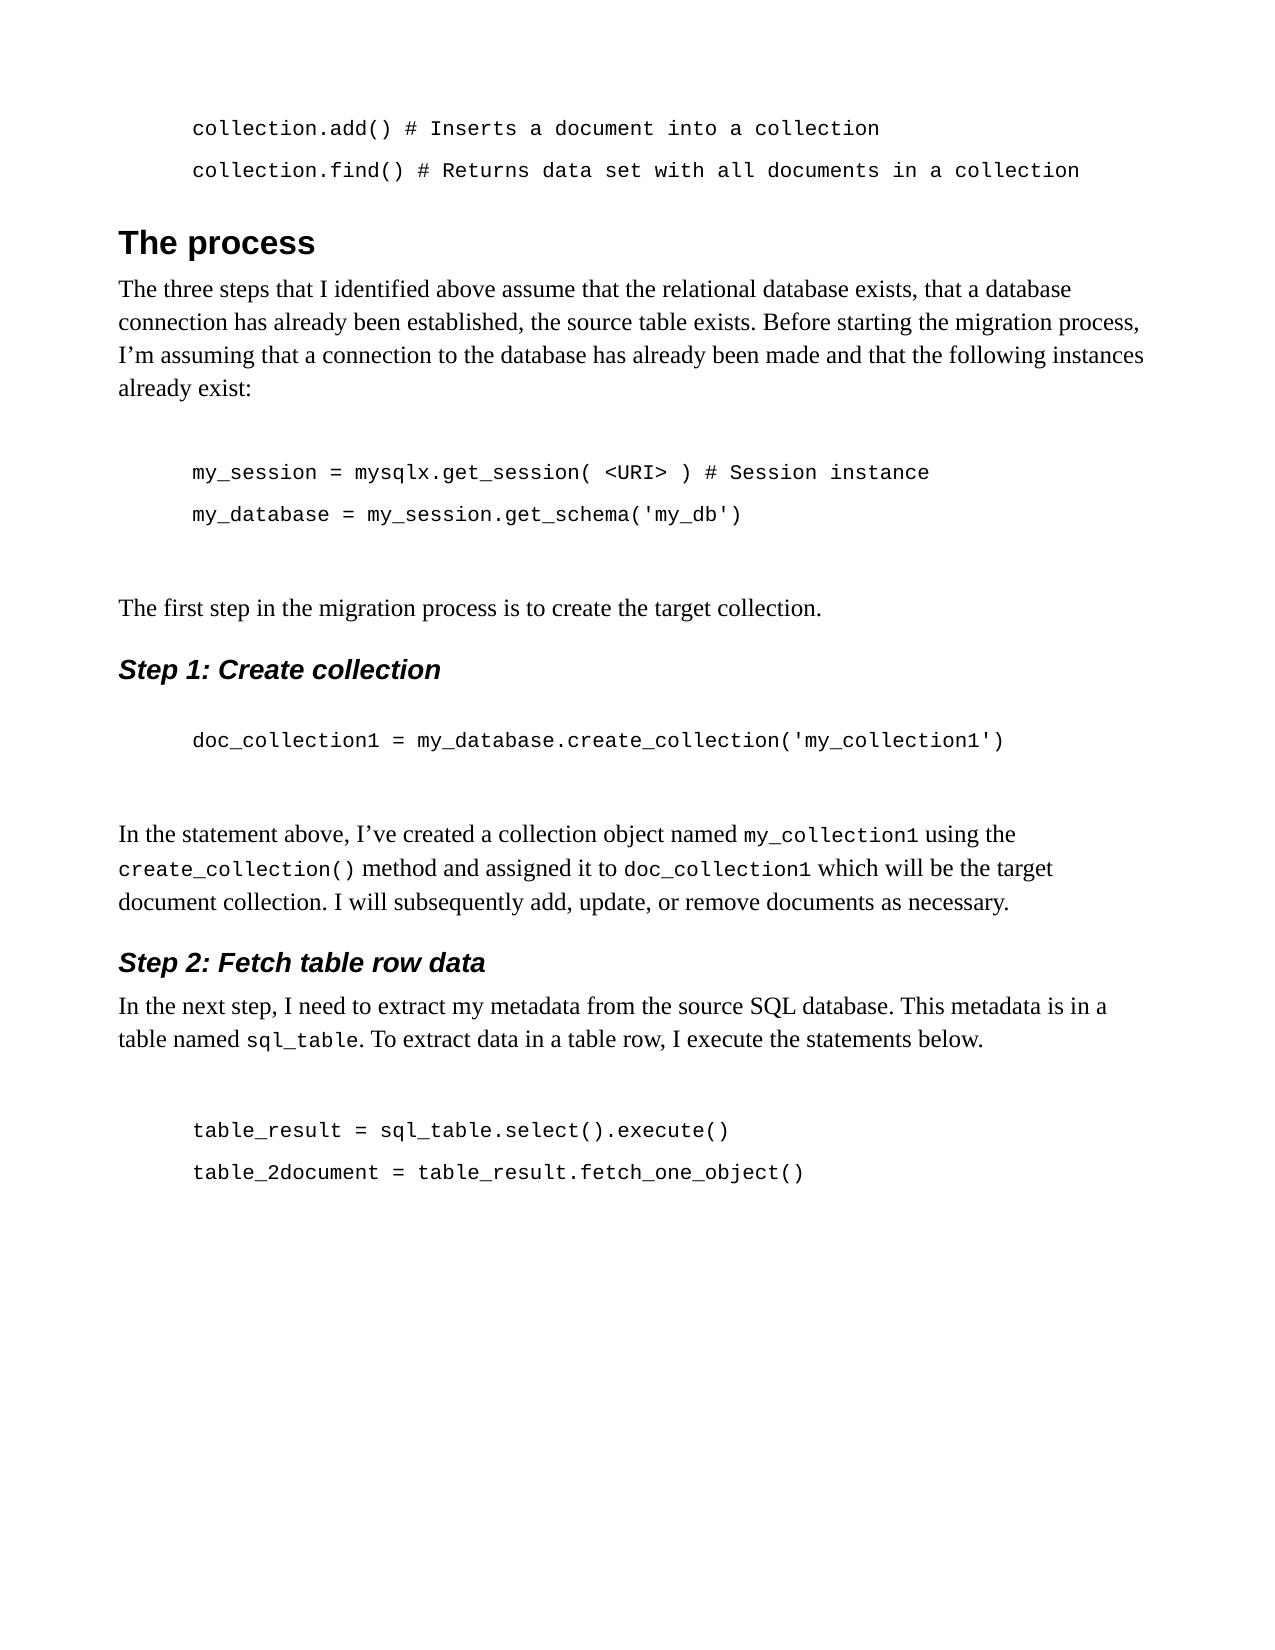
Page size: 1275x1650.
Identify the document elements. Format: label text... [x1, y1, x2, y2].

subtitle The process [118, 222, 1157, 261]
text The three steps that I identified above assume that the relational database exists, that a database connection has already been established, the source table exists. Before starting the migration process, I’m assuming that a connection to the database has already been made and that the following instances already exist: [118, 274, 1157, 401]
text table_result = sql_table.select().execute() [192, 1120, 1157, 1144]
text my_database = my_session.get_schema('my_db') [192, 504, 1157, 527]
text collection.add() # Inserts a document into a collection [192, 118, 1157, 142]
subtitle In the statement above, I’ve created a collection object named my_collection1 using the create_collection() method and assigned it to doc_collection1 which will be the target document collection. I will subsequently add, update, or remove documents as necessary. [118, 819, 1157, 915]
text collection.find() # Returns data set with all documents in a collection [192, 160, 1157, 183]
subtitle Step 1: Create collection [118, 653, 1157, 717]
text doc_collection1 = my_database.create_collection('my_collection1') [192, 729, 1157, 753]
text In the next step, I need to extract my metadata from the source SQL database. This metadata is in a table named sql_table. To extract data in a table row, I execute the statements below. [118, 991, 1157, 1054]
text The first step in the migration process is to create the target collection. [118, 593, 1157, 622]
subtitle my_session = mysqlx.get_session( <URI> ) # Session instance [192, 462, 1157, 486]
subtitle Step 2: Fetch table row data [118, 947, 1157, 979]
subtitle table_2document = table_result.fetch_one_object() [192, 1162, 1157, 1186]
